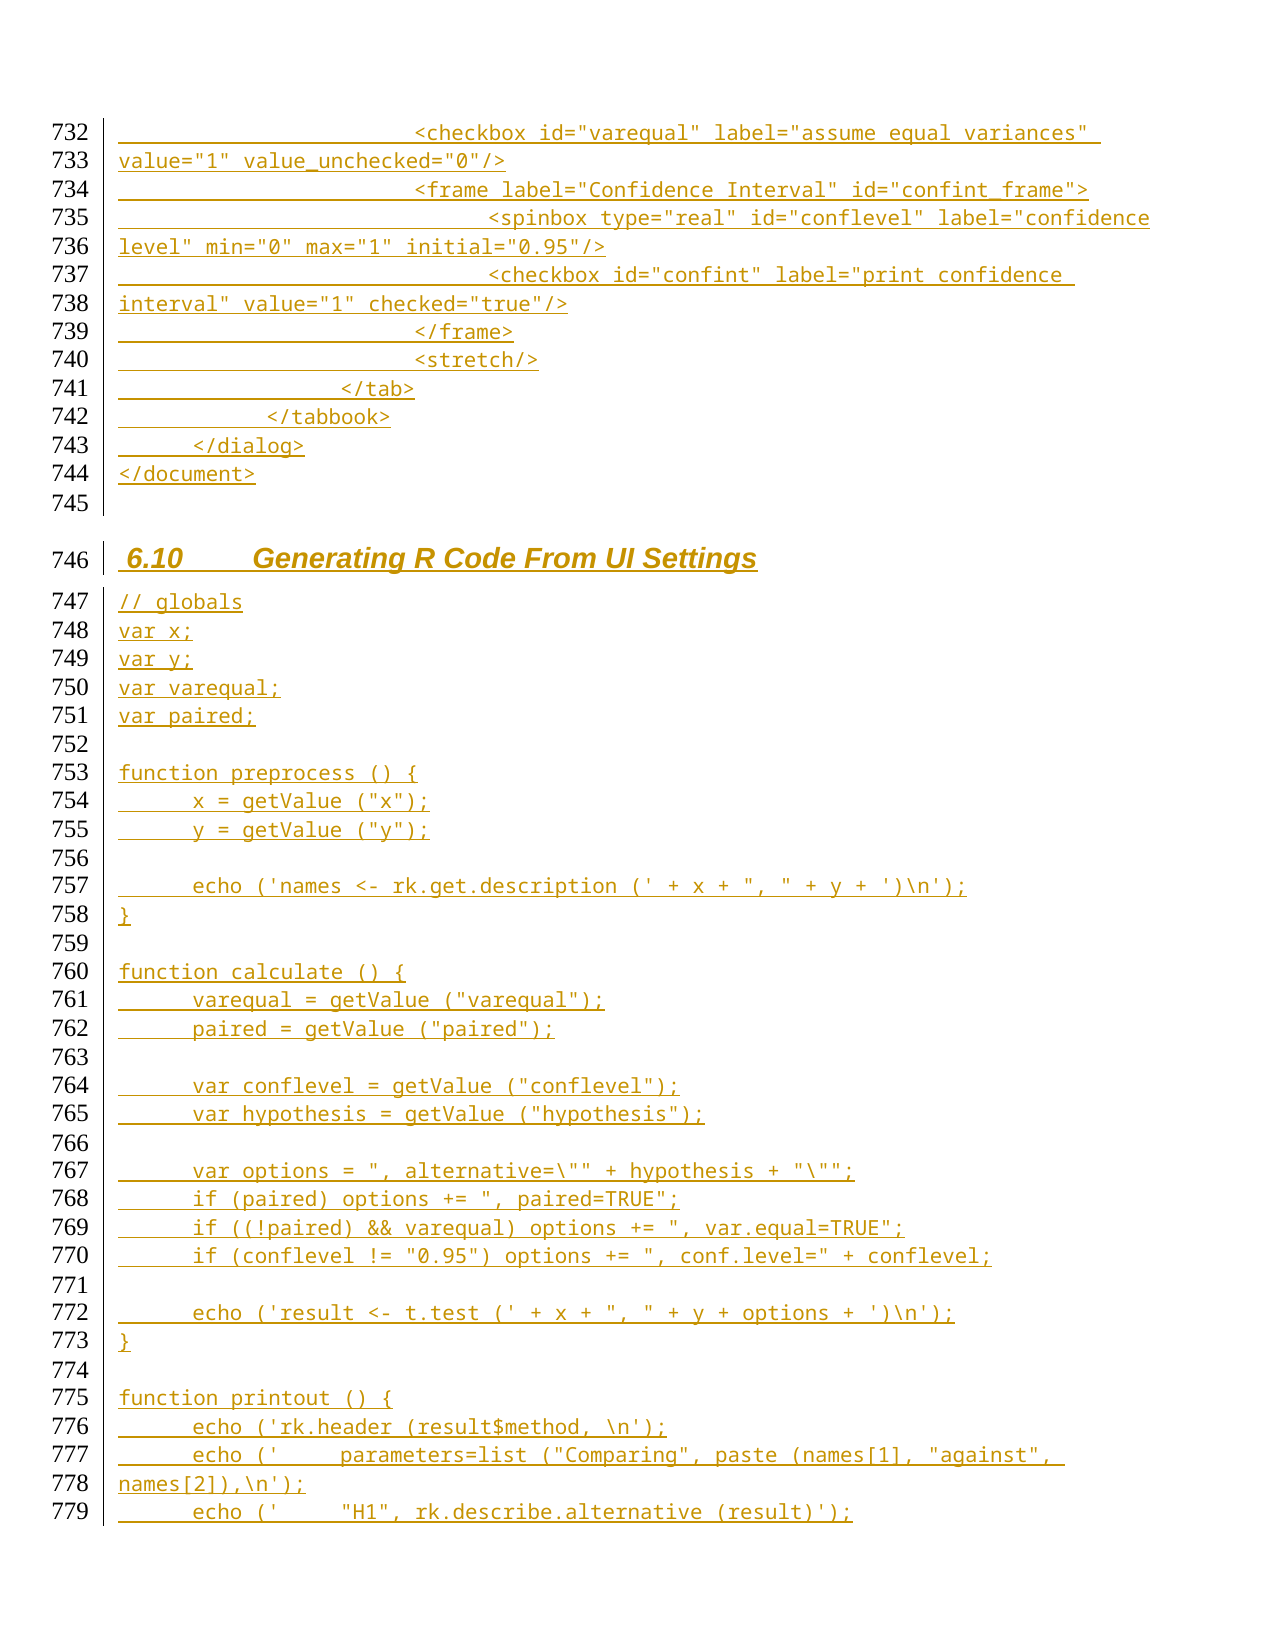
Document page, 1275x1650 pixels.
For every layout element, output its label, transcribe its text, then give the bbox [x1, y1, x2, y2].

text var hypothesis = getValue ("hypothesis"); [118, 1099, 1157, 1128]
subtitle Generating R Code From UI Settings [118, 541, 1157, 575]
text paired = getValue ("paired"); [118, 1014, 1157, 1042]
text if (conflevel != "0.95") options += ", conf.level=" + conflevel; [118, 1241, 1157, 1270]
text if (paired) options += ", paired=TRUE"; [118, 1184, 1157, 1213]
text x = getValue ("x"); [118, 786, 1157, 815]
text var options = ", alternative=\"" + hypothesis + "\""; [118, 1156, 1157, 1184]
text // globals [118, 587, 1157, 616]
text if ((!paired) && varequal) options += ", var.equal=TRUE"; [118, 1213, 1157, 1241]
text } [118, 1327, 1157, 1355]
text <checkbox id="varequal" label="assume equal variances" value="1" value_unchecked="0"/> [118, 118, 1157, 175]
text </tab> [118, 374, 1157, 402]
text <frame label="Confidence Interval" id="confint_frame"> [118, 175, 1157, 203]
text echo ('result <- t.test (' + x + ", " + y + options + ')\n'); [118, 1298, 1157, 1327]
text var varequal; [118, 673, 1157, 701]
text echo ('rk.header (result$method, \n'); [118, 1412, 1157, 1440]
text function printout () { [118, 1383, 1157, 1412]
text </dialog> [118, 431, 1157, 459]
text echo (' "H1", rk.describe.alternative (result)'); [118, 1497, 1157, 1526]
text varequal = getValue ("varequal"); [118, 985, 1157, 1014]
text echo (' parameters=list ("Comparing", paste (names[1], "against", names[2]),\n'); [118, 1440, 1157, 1497]
text </frame> [118, 317, 1157, 346]
text <checkbox id="confint" label="print confidence interval" value="1" checked="true"/> [118, 260, 1157, 317]
text </document> [118, 459, 1157, 488]
text var conflevel = getValue ("conflevel"); [118, 1071, 1157, 1099]
text } [118, 900, 1157, 928]
text function preprocess () { [118, 758, 1157, 786]
text <spinbox type="real" id="conflevel" label="confidence level" min="0" max="1" initial="0.95"/> [118, 203, 1157, 260]
text y = getValue ("y"); [118, 815, 1157, 843]
text function calculate () { [118, 957, 1157, 985]
text var x; [118, 616, 1157, 644]
text var paired; [118, 701, 1157, 729]
text echo ('names <- rk.get.description (' + x + ", " + y + ')\n'); [118, 872, 1157, 900]
text var y; [118, 644, 1157, 673]
text </tabbook> [118, 402, 1157, 431]
text <stretch/> [118, 346, 1157, 374]
